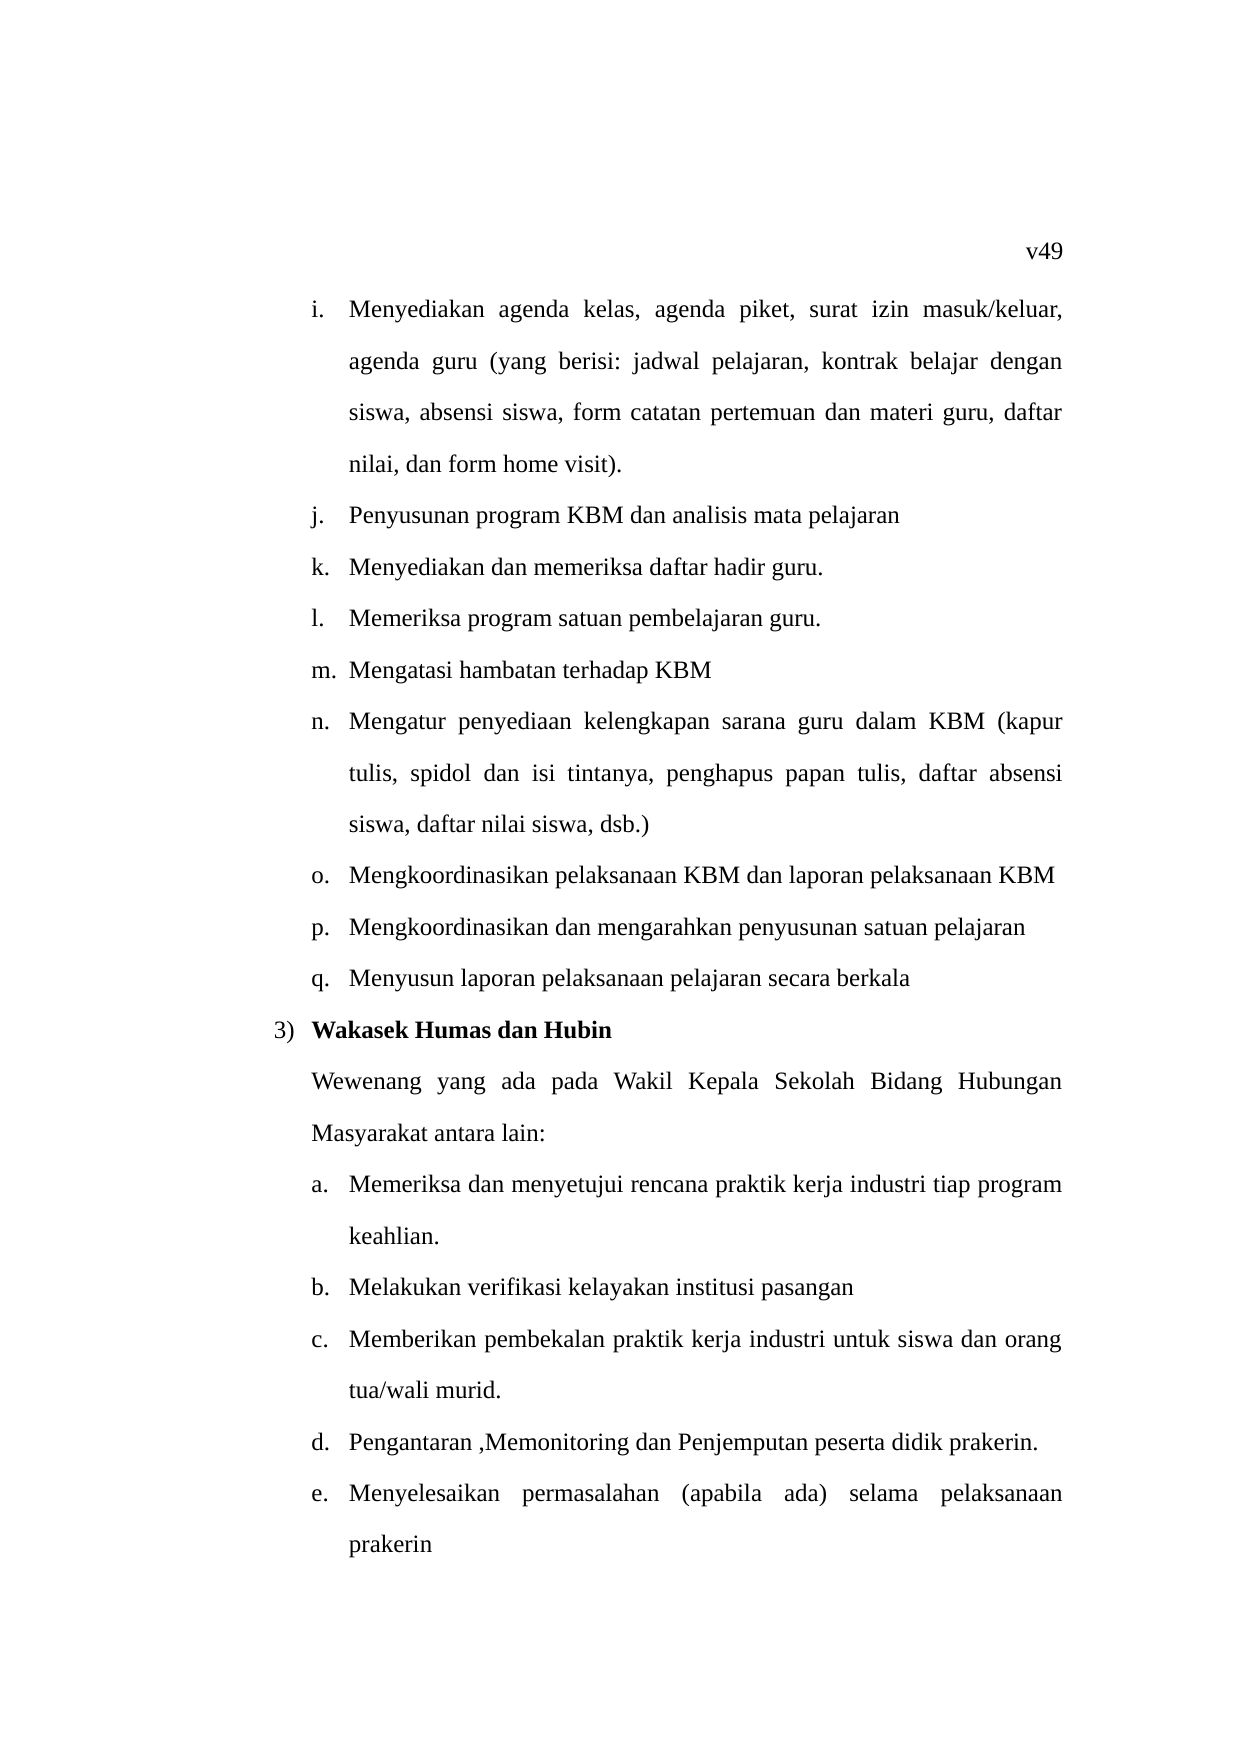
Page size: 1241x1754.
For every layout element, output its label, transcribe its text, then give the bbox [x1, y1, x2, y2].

list Mengatasi hambatan terhadap KBM [311, 655, 1063, 683]
list Menyelesaikan permasalahan (apabila ada) selama pelaksanaan prakerin [311, 1478, 1063, 1558]
list Mengkoordinasikan pelaksanaan KBM dan laporan pelaksanaan KBM [311, 861, 1063, 889]
list Pengantaran ,Memonitoring dan Penjemputan peserta didik prakerin. [311, 1427, 1063, 1455]
list Wakasek Humas dan Hubin [274, 1015, 1063, 1044]
list Memberikan pembekalan praktik kerja industri untuk siswa dan orang tua/wali murid. [311, 1324, 1063, 1404]
list Menyediakan agenda kelas, agenda piket, surat izin masuk/keluar, agenda guru (yang berisi: jadwal pelajaran, kontrak belajar dengan siswa, absensi siswa, form catatan pertemuan dan materi guru, daftar nilai, dan form home visit). [311, 294, 1063, 478]
list Menyediakan dan memeriksa daftar hadir guru. [311, 552, 1063, 581]
list Wewenang yang ada pada Wakil Kepala Sekolah Bidang Hubungan Masyarakat antara lain: [274, 1066, 1063, 1147]
list Melakukan verifikasi kelayakan institusi pasangan [311, 1272, 1063, 1301]
list Mengkoordinasikan dan mengarahkan penyusunan satuan pelajaran [311, 912, 1063, 941]
list Memeriksa dan menyetujui rencana praktik kerja industri tiap program keahlian. [311, 1169, 1063, 1249]
list Mengatur penyediaan kelengkapan sarana guru dalam KBM (kapur tulis, spidol dan isi tintanya, penghapus papan tulis, daftar absensi siswa, daftar nilai siswa, dsb.) [311, 706, 1063, 838]
list Memeriksa program satuan pembelajaran guru. [311, 603, 1063, 632]
list Penyusunan program KBM dan analisis mata pelajaran [311, 500, 1063, 529]
list Menyusun laporan pelaksanaan pelajaran secara berkala [311, 963, 1063, 992]
